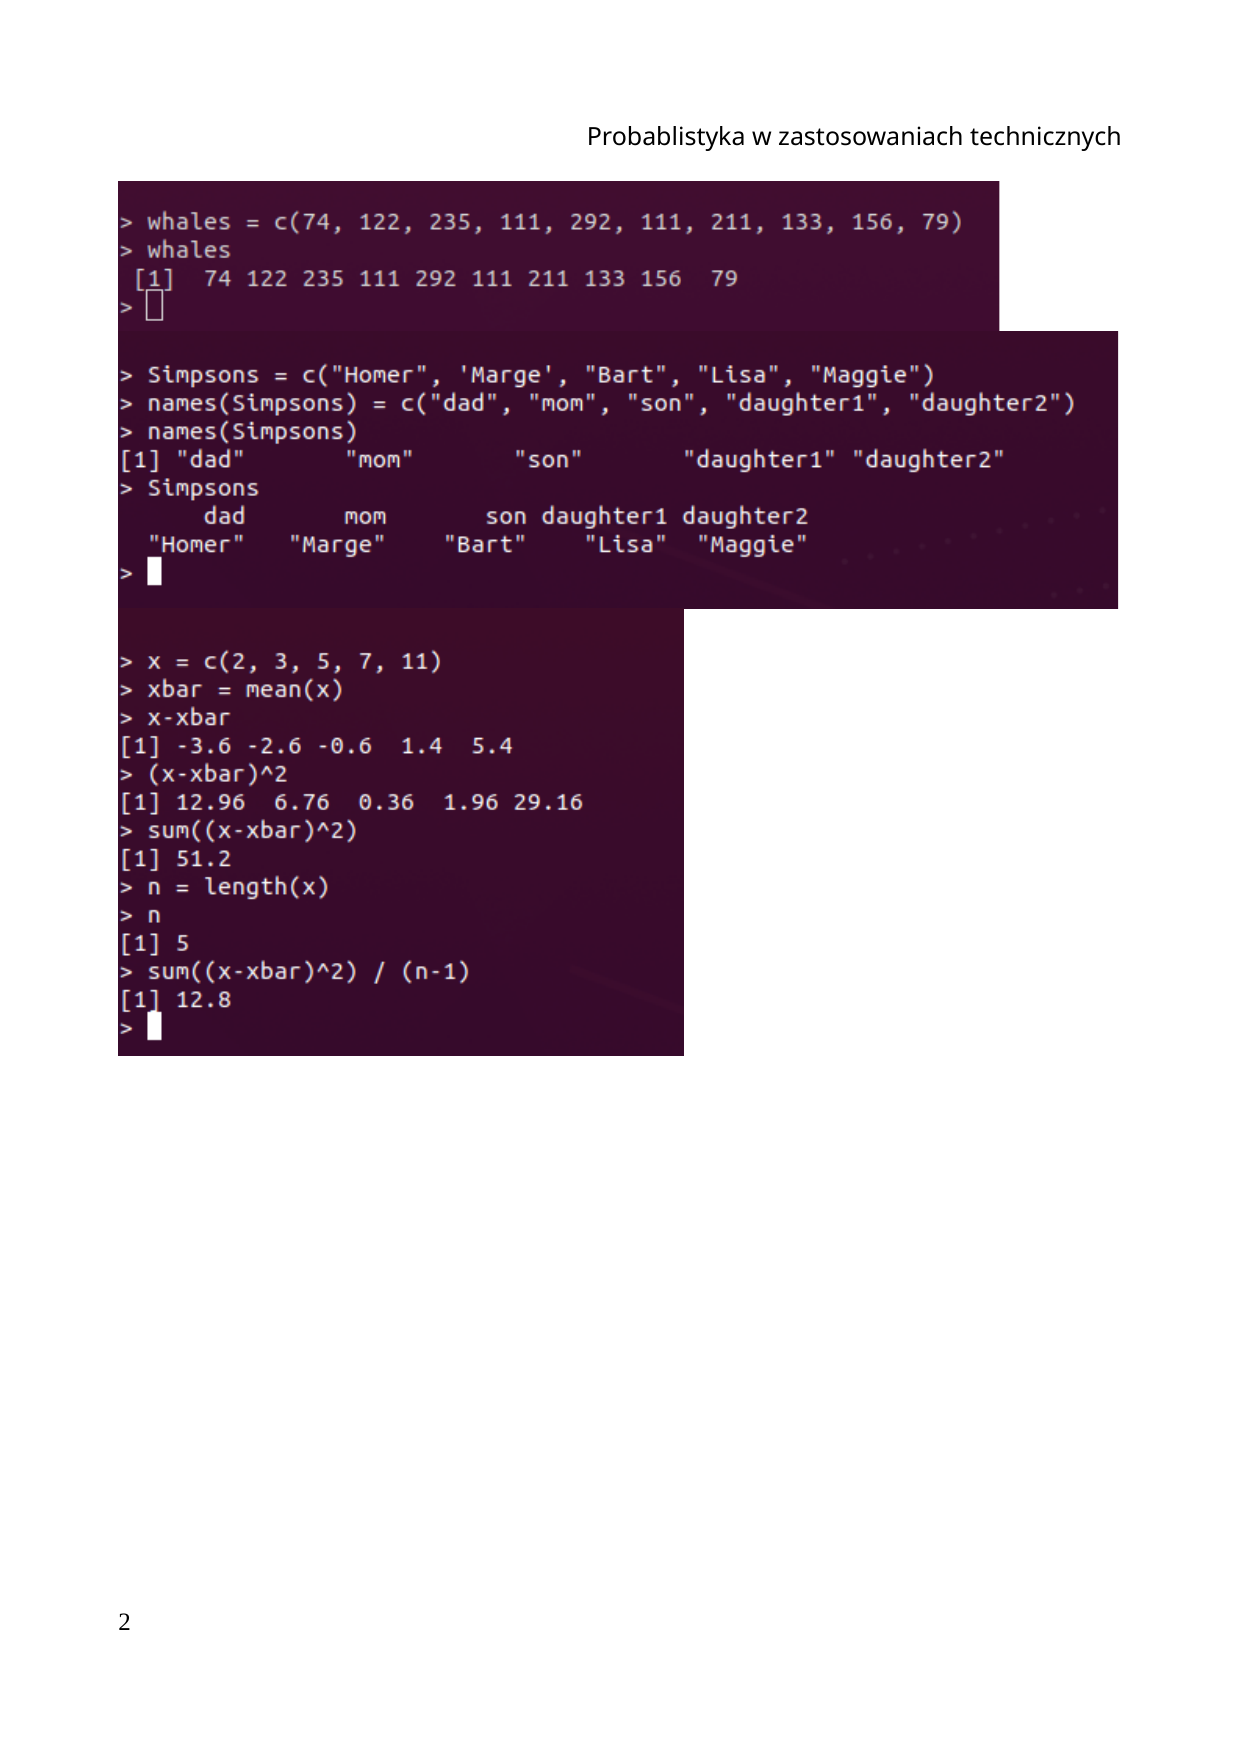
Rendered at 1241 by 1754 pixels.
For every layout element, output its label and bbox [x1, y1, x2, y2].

picture [118, 181, 1119, 1056]
